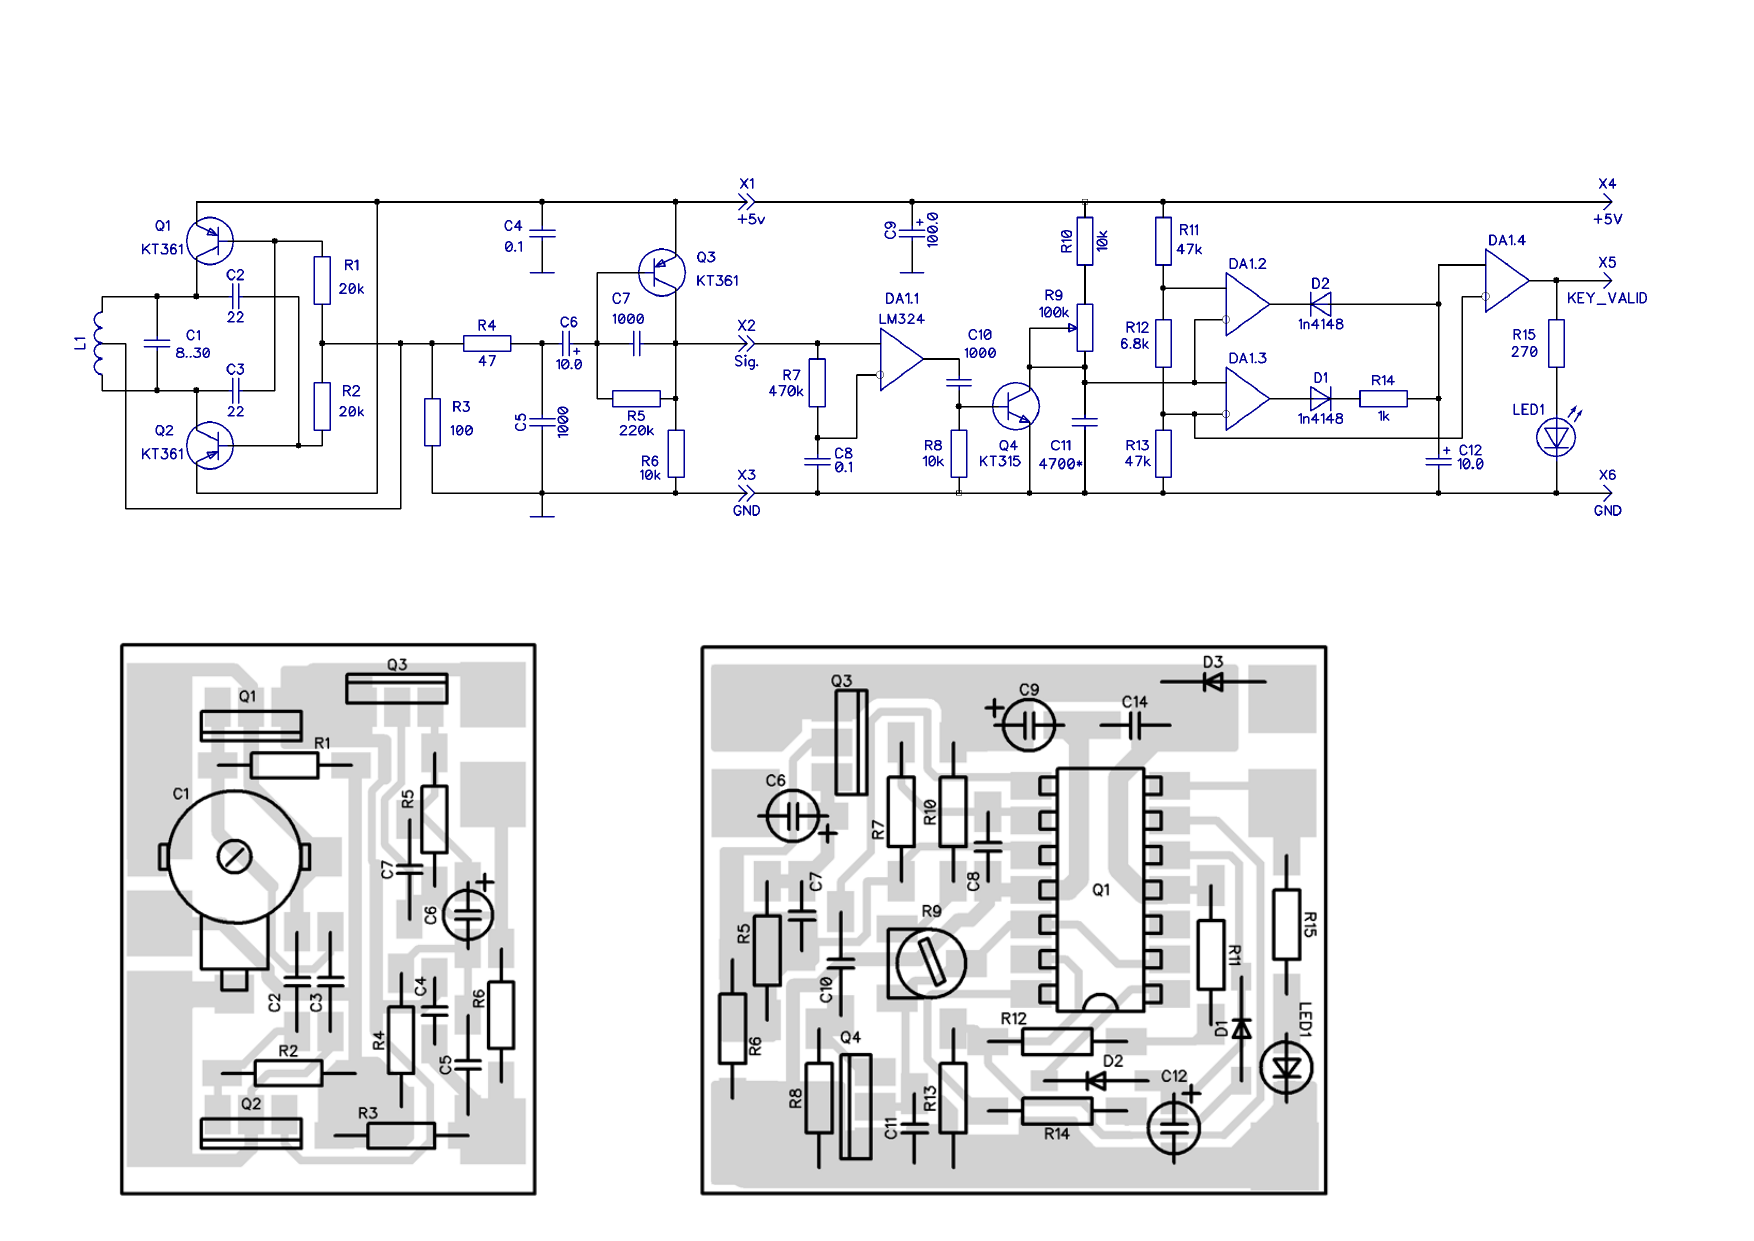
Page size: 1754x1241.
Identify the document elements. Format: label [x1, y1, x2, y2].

picture [694, 641, 1337, 1199]
picture [116, 639, 540, 1199]
picture [66, 170, 1652, 531]
